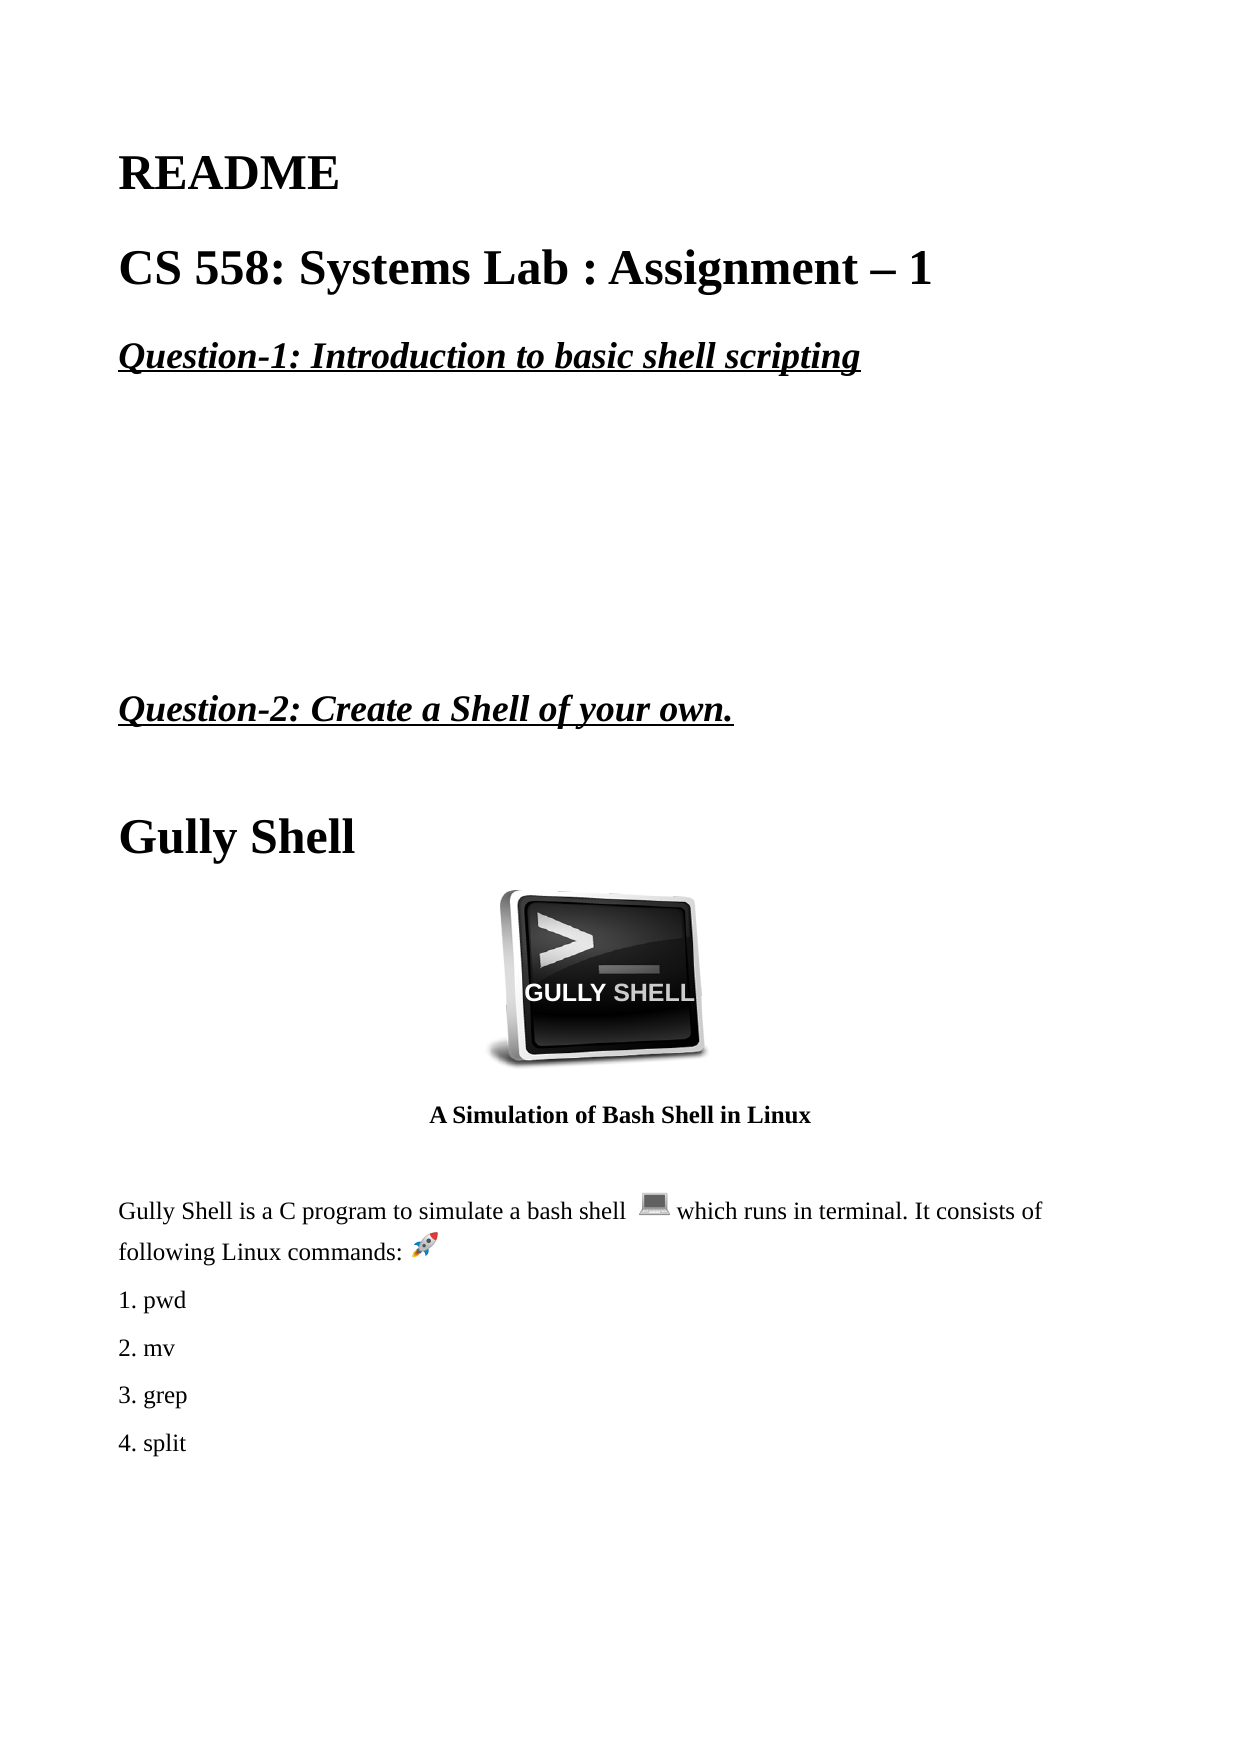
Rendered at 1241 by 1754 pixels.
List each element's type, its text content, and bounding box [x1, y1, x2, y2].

subtitle A Simulation of Bash Shell in Linux [118, 1100, 1122, 1128]
picture [638, 1188, 670, 1220]
text Gully Shell is a C program to simulate a bash shell which runs in terminal. It consists of following Linux commands: [118, 1188, 1122, 1266]
picture [409, 1229, 441, 1261]
subtitle Question-2: Create a Shell of your own. [118, 687, 1122, 730]
text Gully Shell [118, 806, 1122, 864]
text 3. grep [118, 1380, 1122, 1409]
subtitle Question-1: Introduction to basic shell scripting [118, 333, 1122, 376]
text 2. mv [118, 1333, 1122, 1361]
picture [482, 886, 710, 1072]
text 4. split [118, 1428, 1122, 1457]
subtitle CS 558: Systems Lab : Assignment – 1 [118, 238, 1122, 296]
subtitle README [118, 143, 1122, 201]
text 1. pwd [118, 1285, 1122, 1314]
